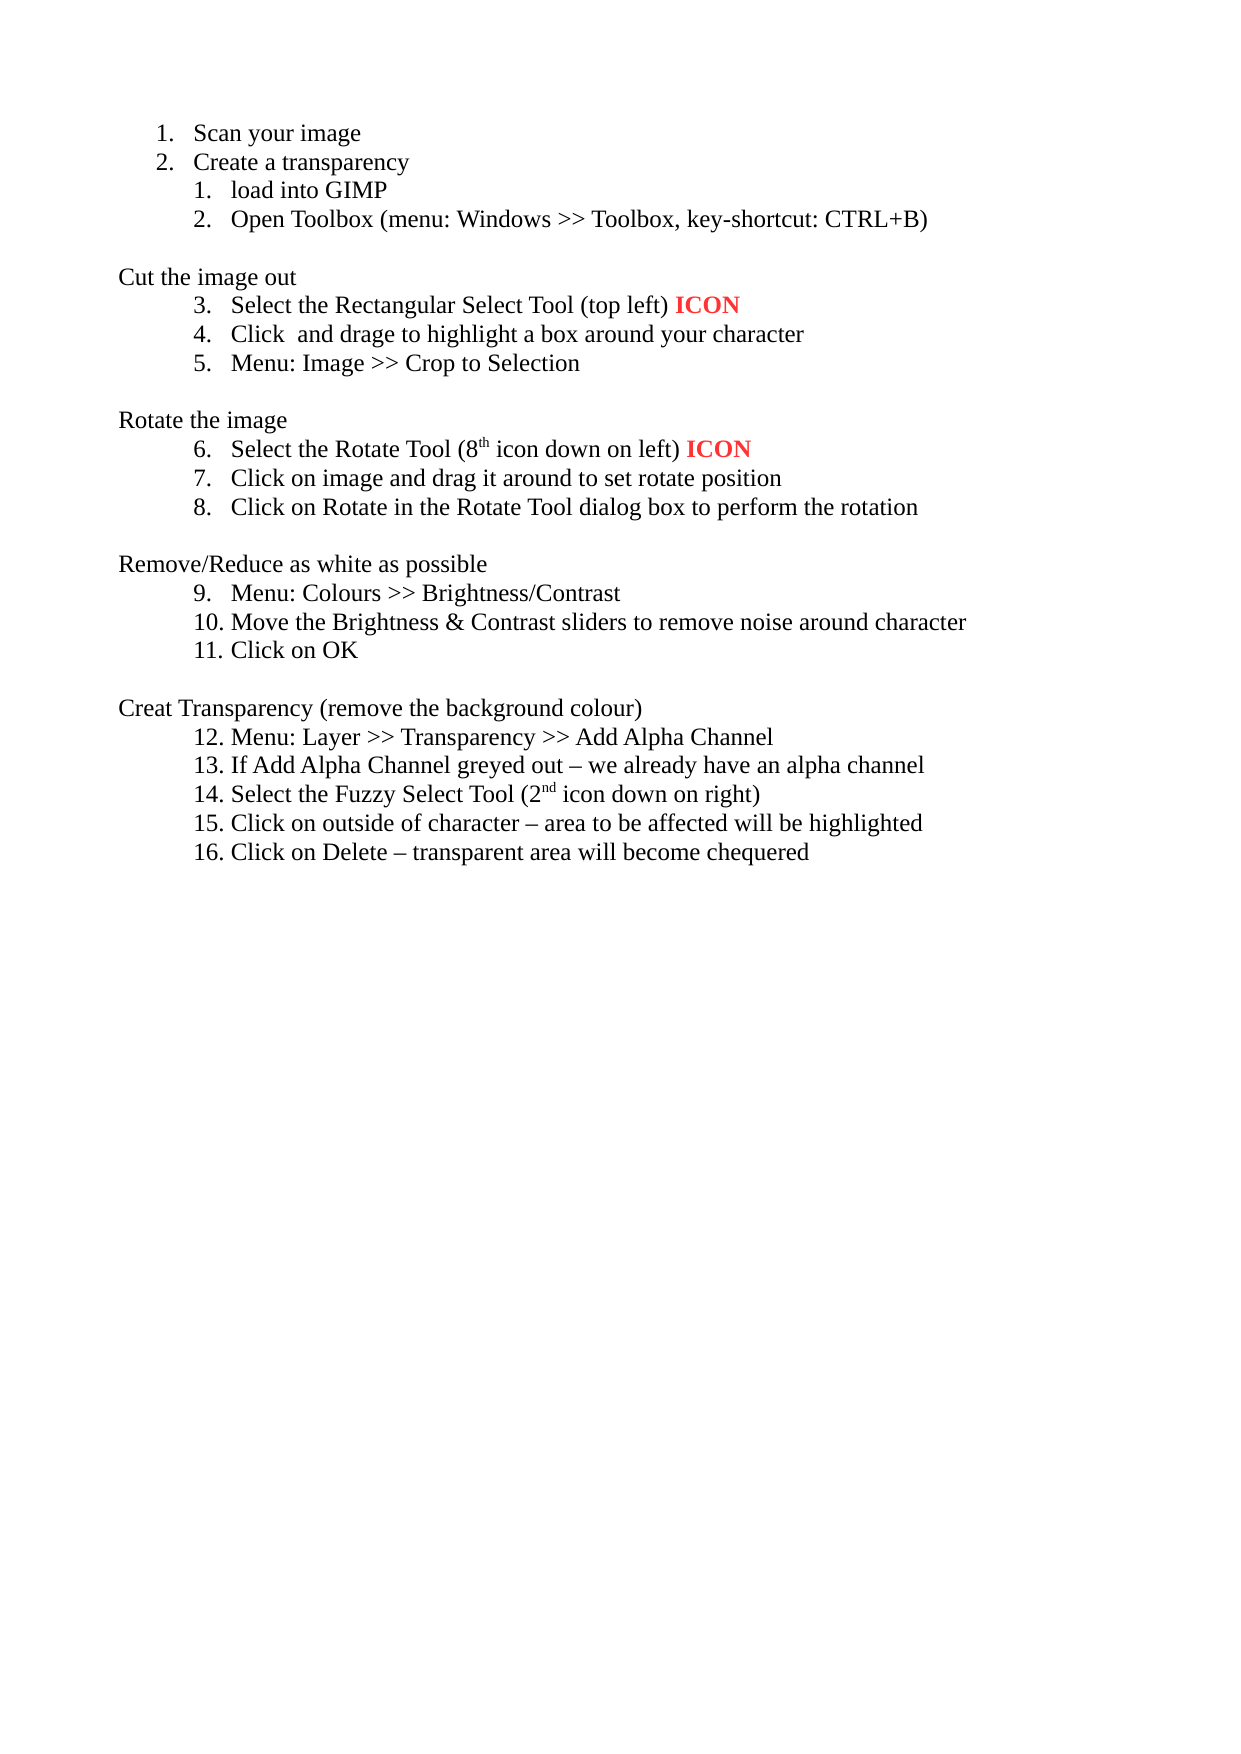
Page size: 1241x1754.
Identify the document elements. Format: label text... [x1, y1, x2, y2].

list Click on Rotate in the Rotate Tool dialog box to perform the rotation [193, 492, 1122, 521]
text Remove/Reduce as white as possible [118, 549, 1122, 578]
list Click and drage to highlight a box around your character [193, 319, 1122, 348]
list Click on outside of character – area to be affected will be highlighted [193, 808, 1122, 837]
text Cut the image out [118, 262, 1122, 291]
list Menu: Image >> Crop to Selection [193, 348, 1122, 377]
list Scan your image [156, 118, 1122, 147]
list Click on image and drag it around to set rotate position [193, 463, 1122, 492]
list Open Toolbox (menu: Windows >> Toolbox, key-shortcut: CTRL+B) [193, 204, 1122, 233]
list Menu: Layer >> Transparency >> Add Alpha Channel [193, 722, 1122, 751]
list Select the Rotate Tool (8th icon down on left) ICON [193, 434, 1122, 463]
list Click on Delete – transparent area will become chequered [193, 837, 1122, 866]
list load into GIMP [193, 176, 1122, 204]
list Menu: Colours >> Brightness/Contrast [193, 578, 1122, 607]
list Select the Fuzzy Select Tool (2nd icon down on right) [193, 779, 1122, 808]
list Create a transparency [156, 147, 1122, 176]
text Rotate the image [118, 406, 1122, 434]
list If Add Alpha Channel greyed out – we already have an alpha channel [193, 751, 1122, 779]
text Creat Transparency (remove the background colour) [118, 693, 1122, 722]
list Click on OK [193, 636, 1122, 664]
list Move the Brightness & Contrast sliders to remove noise around character [193, 607, 1122, 636]
list Select the Rectangular Select Tool (top left) ICON [193, 291, 1122, 319]
